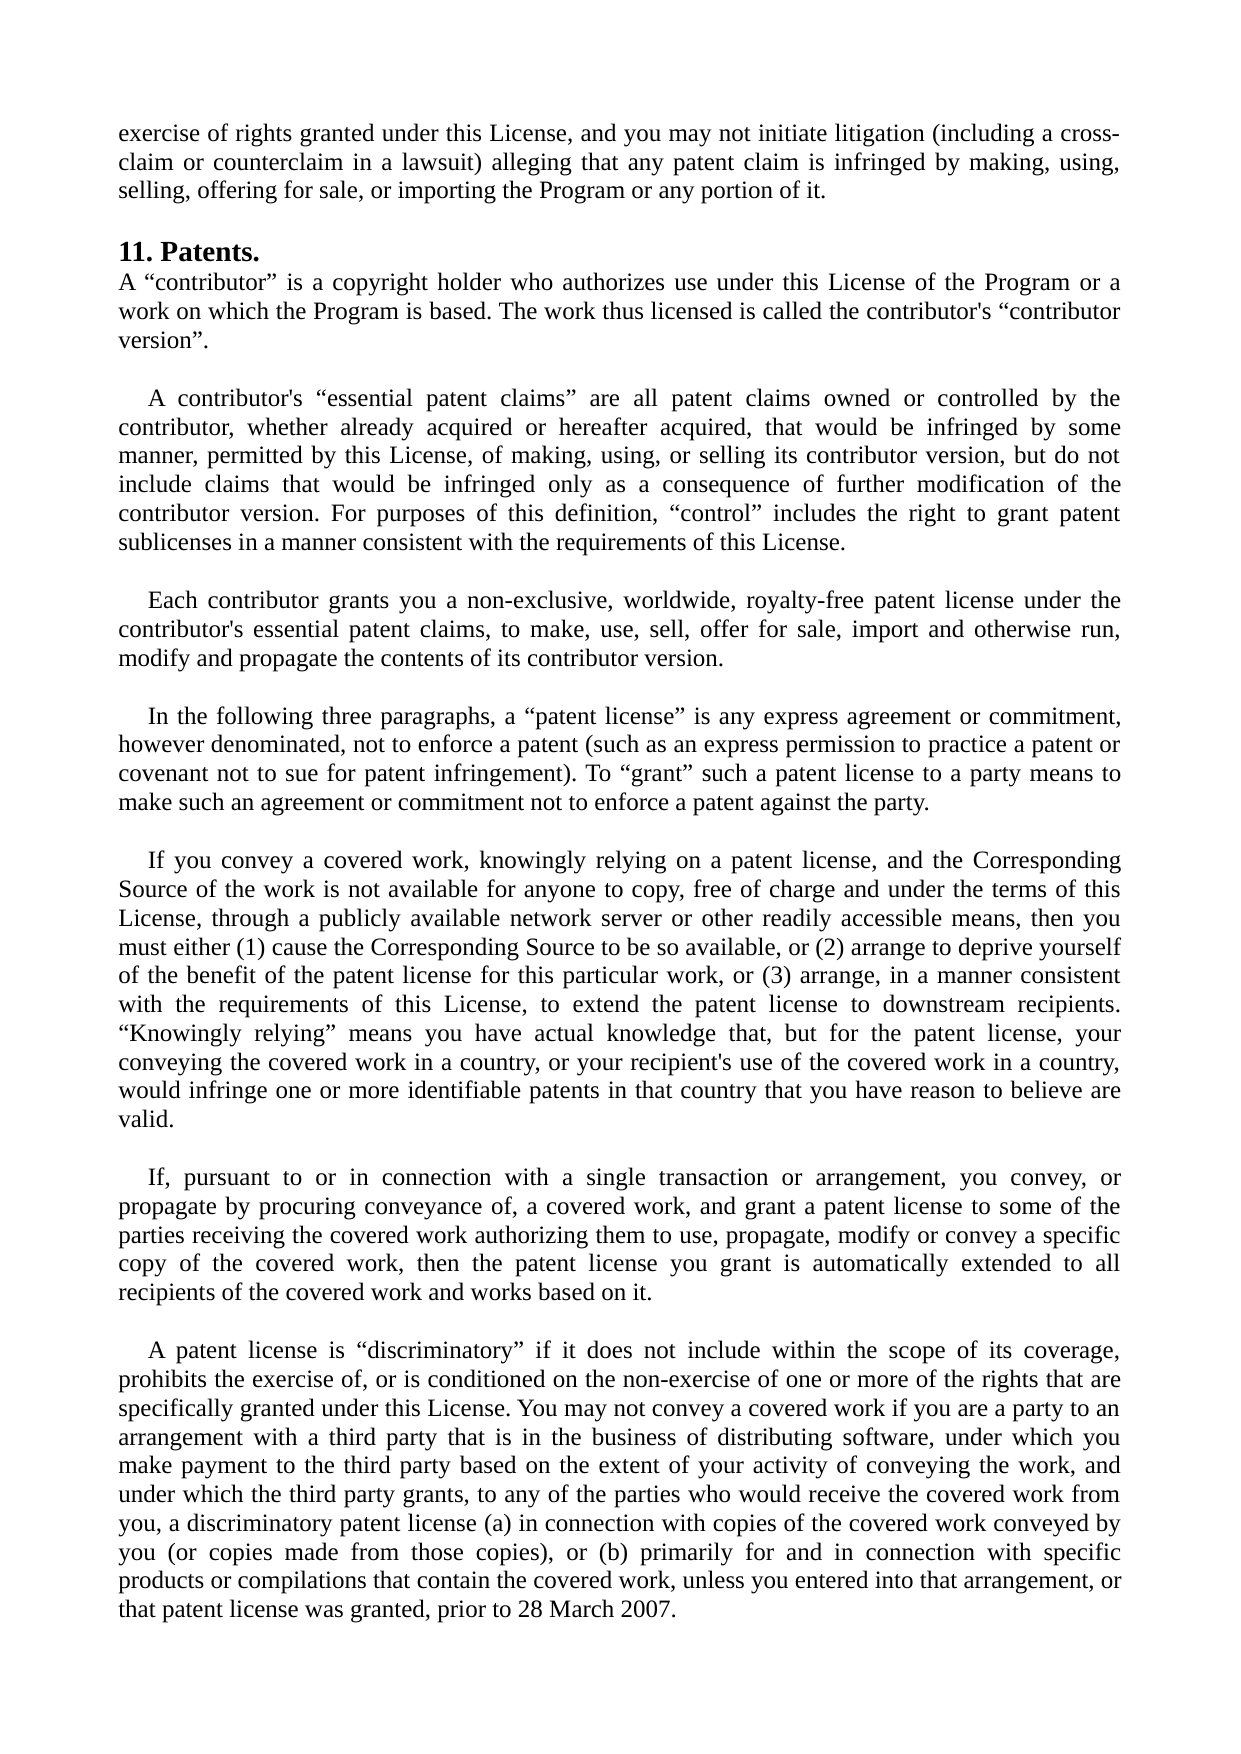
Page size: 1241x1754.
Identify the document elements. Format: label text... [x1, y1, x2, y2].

text Each contributor grants you a non-exclusive, worldwide, royalty-free patent license under the contributor's essential patent claims, to make, use, sell, offer for sale, import and otherwise run, modify and propagate the contents of its contributor version. [118, 585, 1122, 671]
text If, pursuant to or in connection with a single transaction or arrangement, you convey, or propagate by procuring conveyance of, a covered work, and grant a patent license to some of the parties receiving the covered work authorizing them to use, propagate, modify or convey a specific copy of the covered work, then the patent license you grant is automatically extended to all recipients of the covered work and works based on it. [118, 1162, 1122, 1306]
text A “contributor” is a copyright holder who authorizes use under this License of the Program or a work on which the Program is based. The work thus licensed is called the contributor's “contributor version”. [118, 267, 1122, 354]
text If you convey a covered work, knowingly relying on a patent license, and the Corresponding Source of the work is not available for anyone to copy, free of charge and under the terms of this License, through a publicly available network server or other readily accessible means, then you must either (1) cause the Corresponding Source to be so available, or (2) arrange to deprive yourself of the benefit of the patent license for this particular work, or (3) arrange, in a manner consistent with the requirements of this License, to extend the patent license to downstream recipients. “Knowingly relying” means you have actual knowledge that, but for the patent license, your conveying the covered work in a country, or your recipient's use of the covered work in a country, would infringe one or more identifiable patents in that country that you have reason to believe are valid. [118, 845, 1122, 1133]
text exercise of rights granted under this License, and you may not initiate litigation (including a cross-claim or counterclaim in a lawsuit) alleging that any patent claim is infringed by making, using, selling, offering for sale, or importing the Program or any portion of it. [118, 118, 1122, 204]
subtitle 11. Patents. [118, 234, 1122, 267]
text In the following three paragraphs, a “patent license” is any express agreement or commitment, however denominated, not to enforce a patent (such as an express permission to practice a patent or covenant not to sue for patent infringement). To “grant” such a patent license to a party means to make such an agreement or commitment not to enforce a patent against the party. [118, 701, 1122, 816]
text A contributor's “essential patent claims” are all patent claims owned or controlled by the contributor, whether already acquired or hereafter acquired, that would be infringed by some manner, permitted by this License, of making, using, or selling its contributor version, but do not include claims that would be infringed only as a consequence of further modification of the contributor version. For purposes of this definition, “control” includes the right to grant patent sublicenses in a manner consistent with the requirements of this License. [118, 383, 1122, 556]
text A patent license is “discriminatory” if it does not include within the scope of its coverage, prohibits the exercise of, or is conditioned on the non-exercise of one or more of the rights that are specifically granted under this License. You may not convey a covered work if you are a party to an arrangement with a third party that is in the business of distributing software, under which you make payment to the third party based on the extent of your activity of conveying the work, and under which the third party grants, to any of the parties who would receive the covered work from you, a discriminatory patent license (a) in connection with copies of the covered work conveyed by you (or copies made from those copies), or (b) primarily for and in connection with specific products or compilations that contain the covered work, unless you entered into that arrangement, or that patent license was granted, prior to 28 March 2007. [118, 1336, 1122, 1623]
